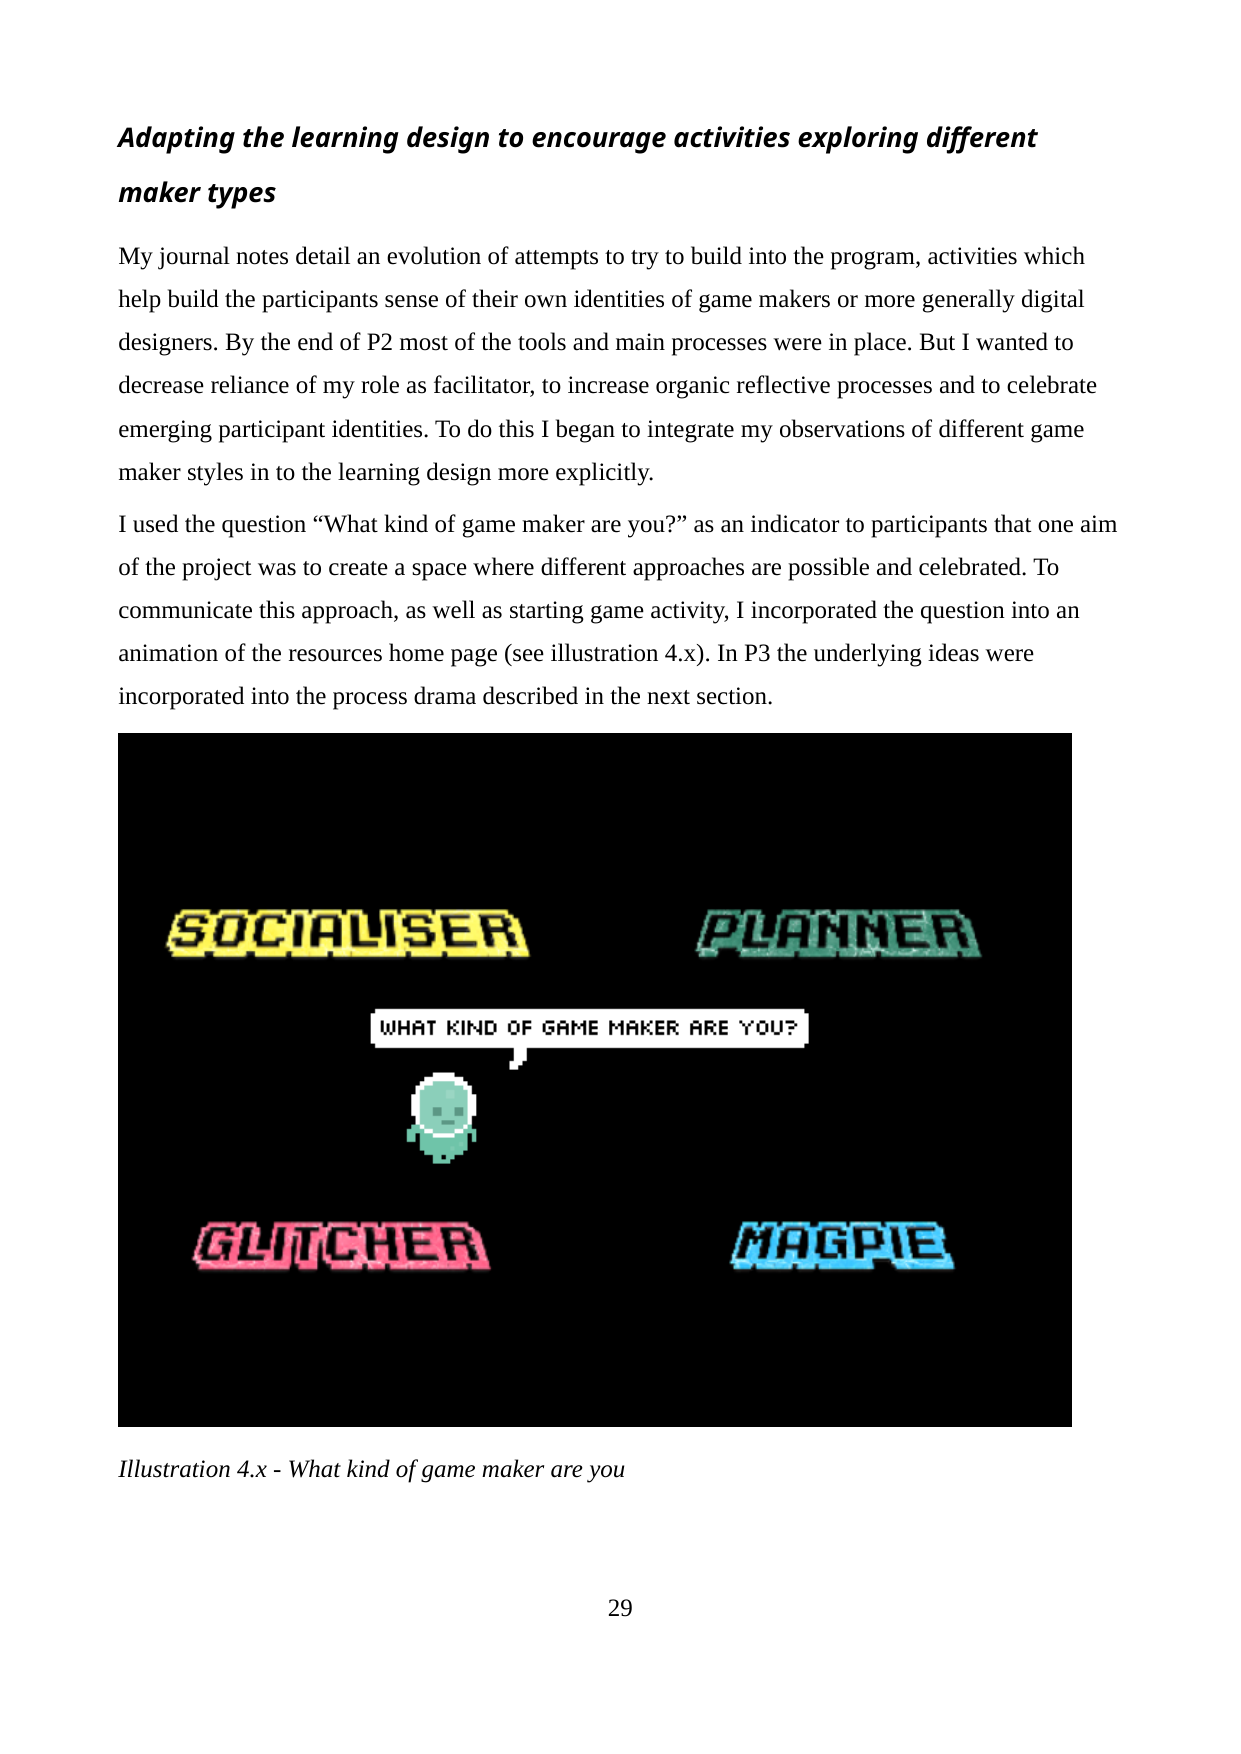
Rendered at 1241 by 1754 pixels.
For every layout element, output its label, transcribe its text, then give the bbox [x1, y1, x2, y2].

text I used the question “What kind of game maker are you?” as an indicator to participants that one aim of the project was to create a space where different approaches are possible and celebrated. To communicate this approach, as well as starting game activity, I incorporated the question into an animation of the resources home page (see illustration 4.x). In P3 the underlying ideas were incorporated into the process drama described in the next section. [118, 509, 1122, 710]
text My journal notes detail an evolution of attempts to try to build into the program, activities which help build the participants sense of their own identities of game makers or more generally digital designers. By the end of P2 most of the tools and main processes were in place. But I wanted to decrease reliance of my role as facilitator, to increase organic reflective processes and to celebrate emerging participant identities. To do this I began to integrate my observations of different game maker styles in to the learning design more explicitly. [118, 241, 1122, 486]
text Illustration 4.x - What kind of game maker are you [118, 1454, 1122, 1483]
picture [118, 733, 1072, 1427]
subtitle Adapting the learning design to encourage activities exploring different maker types [118, 118, 1122, 210]
